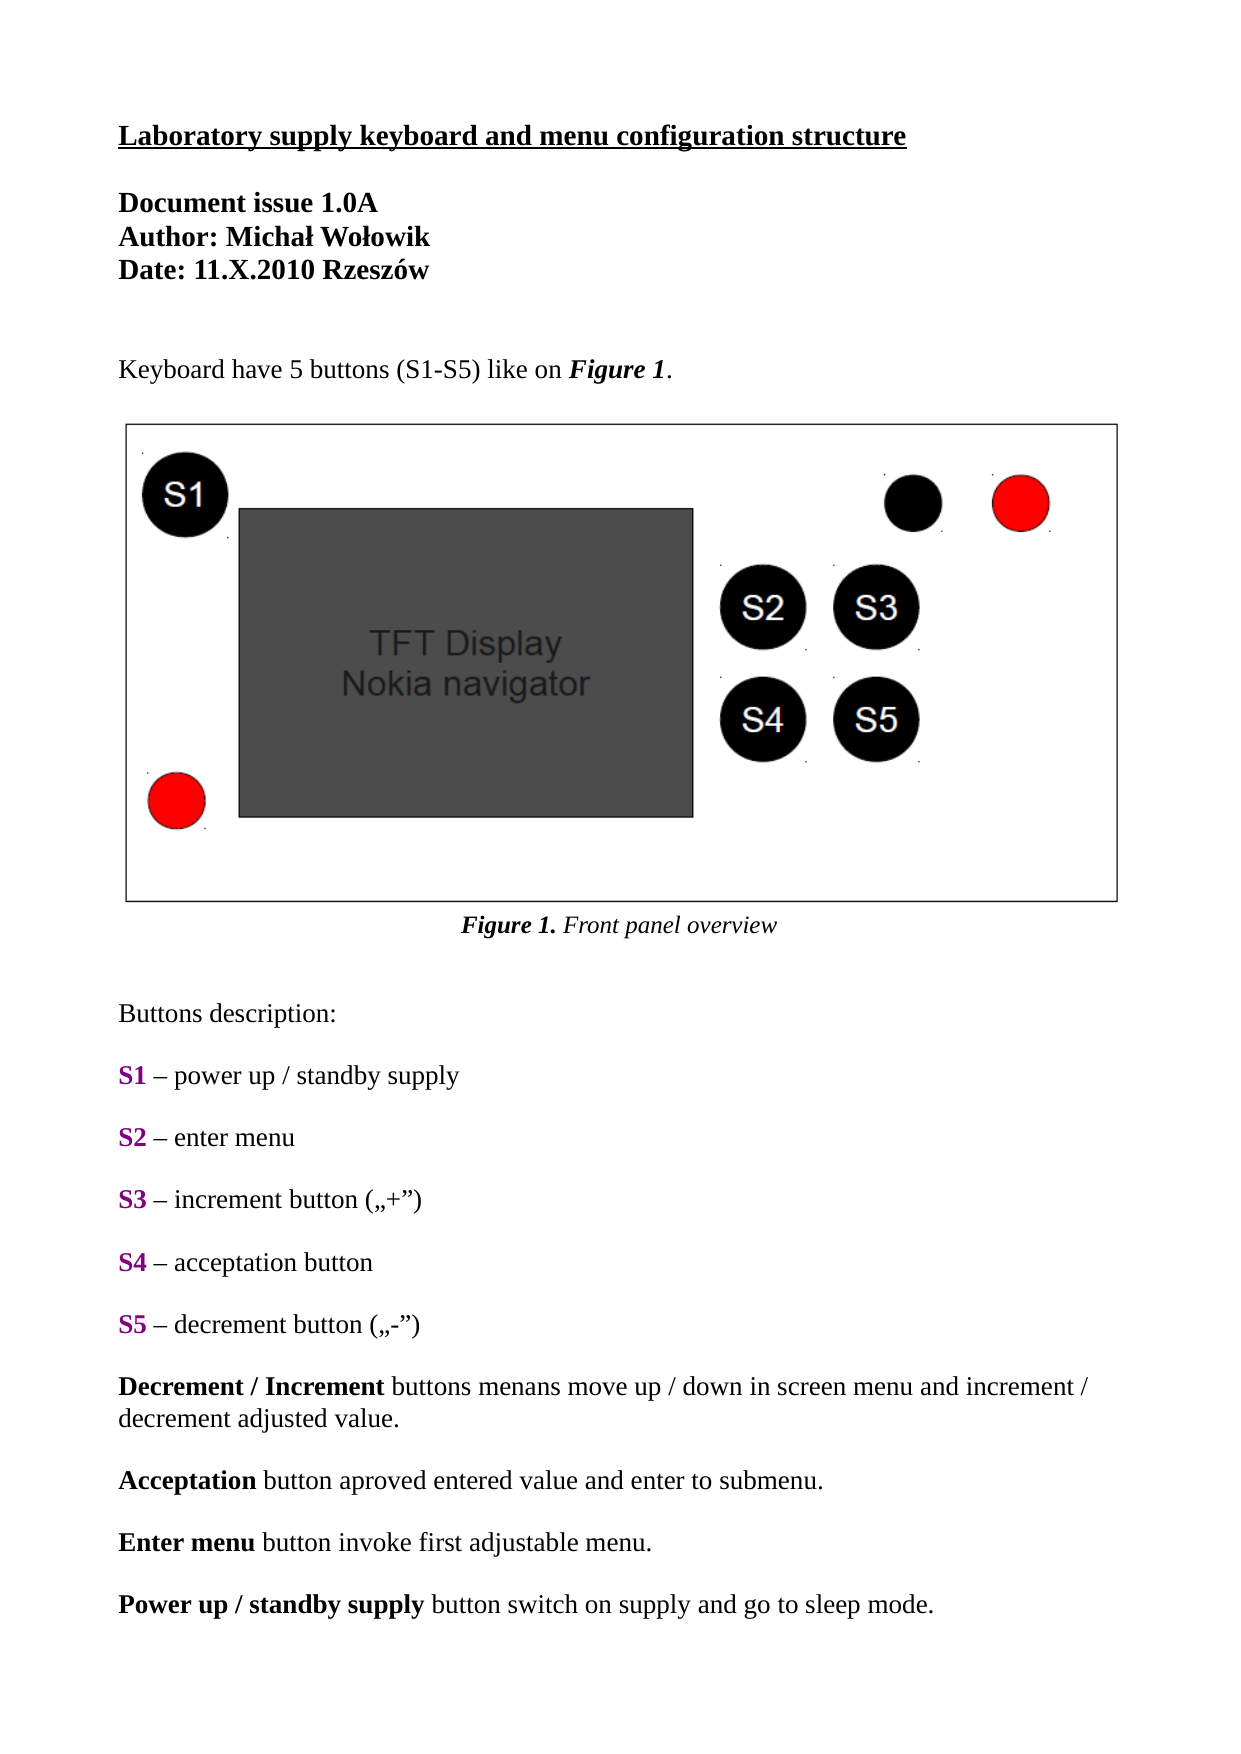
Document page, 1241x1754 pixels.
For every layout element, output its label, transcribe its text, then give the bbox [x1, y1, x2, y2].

text S1 – power up / standby supply [118, 1059, 1122, 1090]
text Enter menu button invoke first adjustable menu. [118, 1526, 1122, 1557]
text Author: Michał Wołowik [118, 219, 1122, 252]
text S2 – enter menu [118, 1121, 1122, 1152]
text Power up / standby supply button switch on supply and go to sleep mode. [118, 1588, 1122, 1620]
text Document issue 1.0A [118, 185, 1122, 219]
text Decrement / Increment buttons menans move up / down in screen menu and increment / decrement adjusted value. [118, 1371, 1122, 1433]
text S5 – decrement button („-”) [118, 1308, 1122, 1339]
text S4 – acceptation button [118, 1246, 1122, 1277]
text Acceptation button aproved entered value and enter to submenu. [118, 1464, 1122, 1495]
text Date: 11.X.2010 Rzeszów [118, 252, 1122, 286]
text Laboratory supply keyboard and menu configuration structure [118, 118, 1122, 152]
text S3 – increment button („+”) [118, 1184, 1122, 1215]
text Buttons description: [118, 997, 1122, 1028]
text Keyboard have 5 buttons (S1-S5) like on Figure 1. [118, 353, 1122, 384]
picture [118, 415, 1123, 911]
text Figure 1. Front panel overview [118, 911, 1122, 939]
